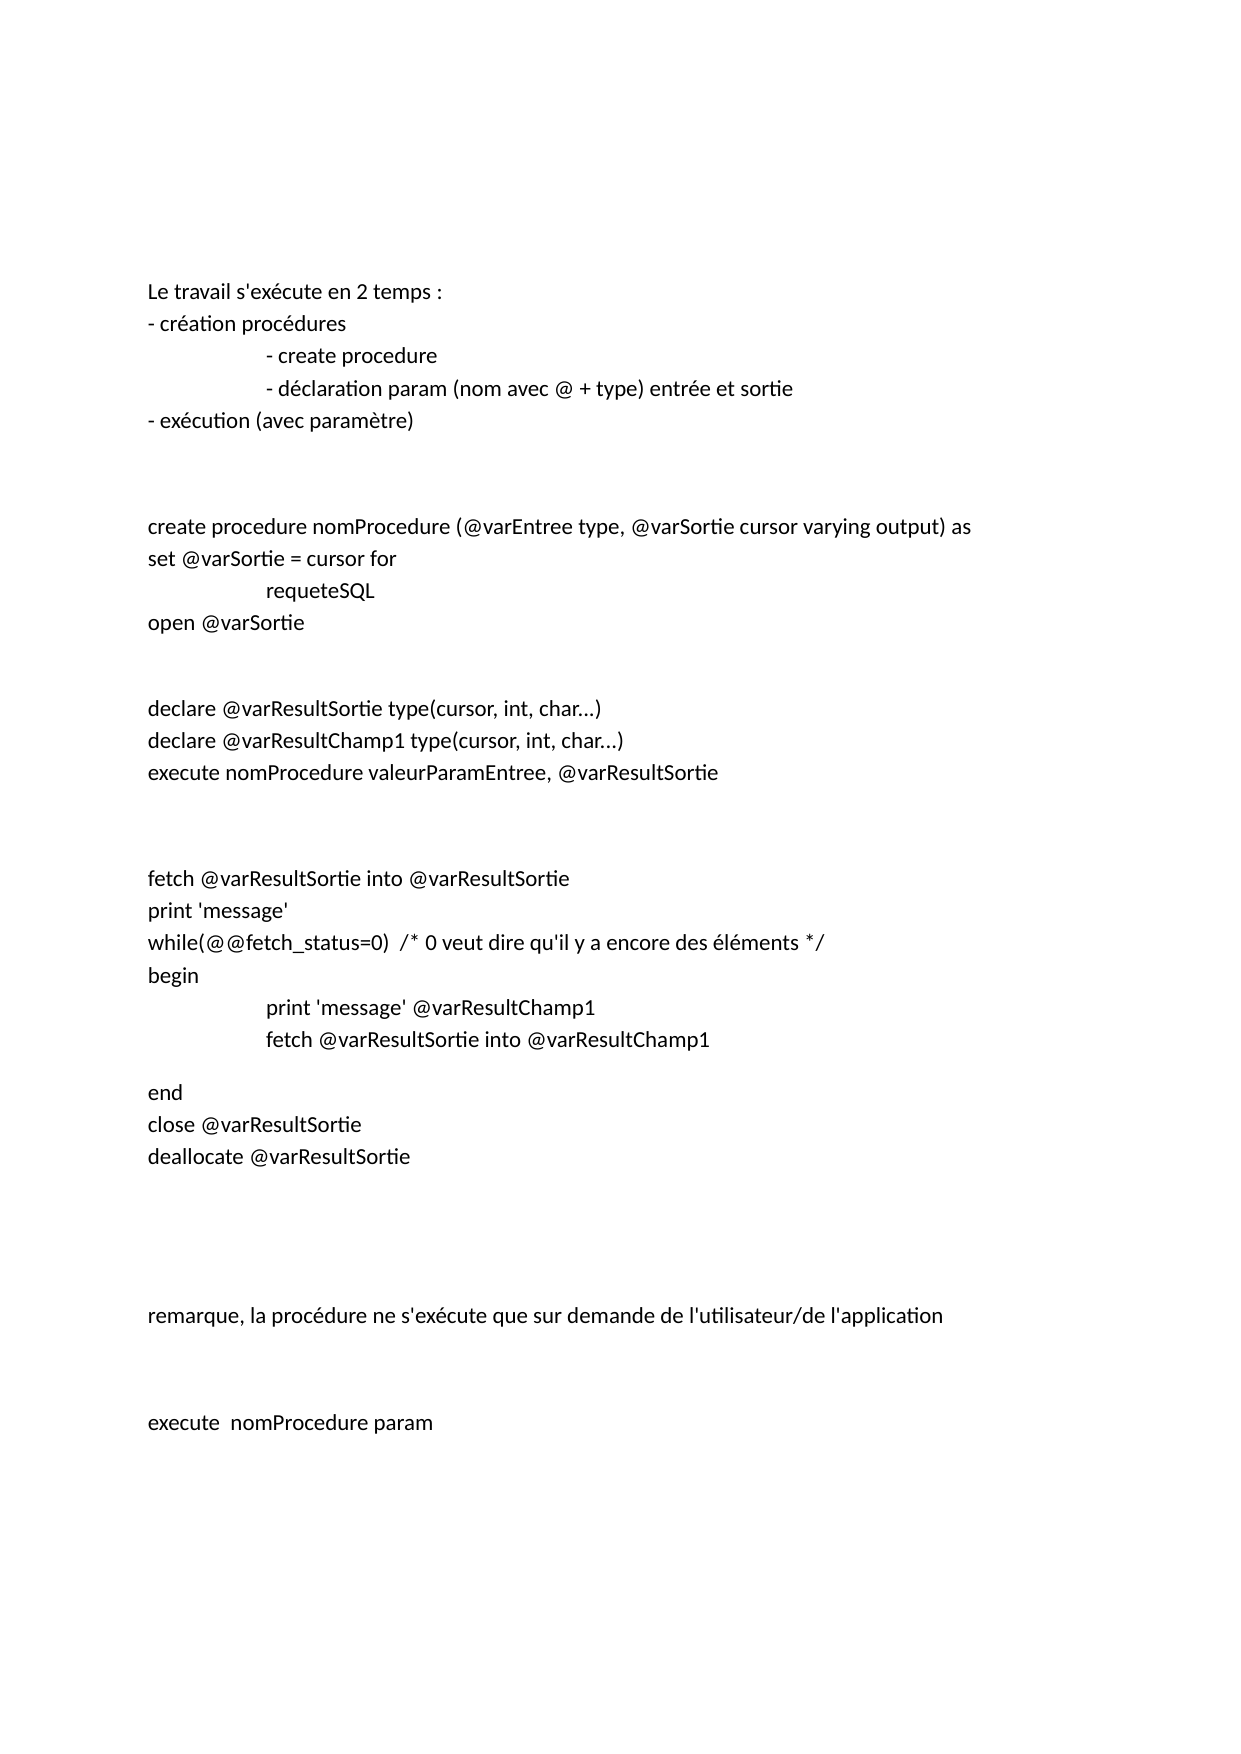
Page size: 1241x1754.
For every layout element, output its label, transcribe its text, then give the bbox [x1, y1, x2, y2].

text create procedure nomProcedure (@varEntree type, @varSortie cursor varying output) as set @varSortie = cursor for requeteSQL open @varSortie [148, 512, 1122, 669]
text fetch @varResultSortie into @varResultSortie print 'message' while(@@fetch_status=0) /* 0 veut dire qu'il y a encore des éléments */ begin print 'message' @varResultChamp1 fetch @varResultSortie into @varResultChamp1 [148, 864, 1122, 1053]
text declare @varResultSortie type(cursor, int, char...) declare @varResultChamp1 type(cursor, int, char...) execute nomProcedure valeurParamEntree, @varResultSortie [148, 694, 1122, 786]
text remarque, la procédure ne s'exécute que sur demande de l'utilisateur/de l'application [148, 1302, 1122, 1329]
text Le travail s'exécute en 2 temps : - création procédures - create procedure - déclaration param (nom avec @ + type) entrée et sortie - exécution (avec paramètre) [148, 277, 1122, 434]
text end close @varResultSortie deallocate @varResultSortie [148, 1078, 1122, 1171]
text execute nomProcedure param [148, 1408, 1122, 1436]
